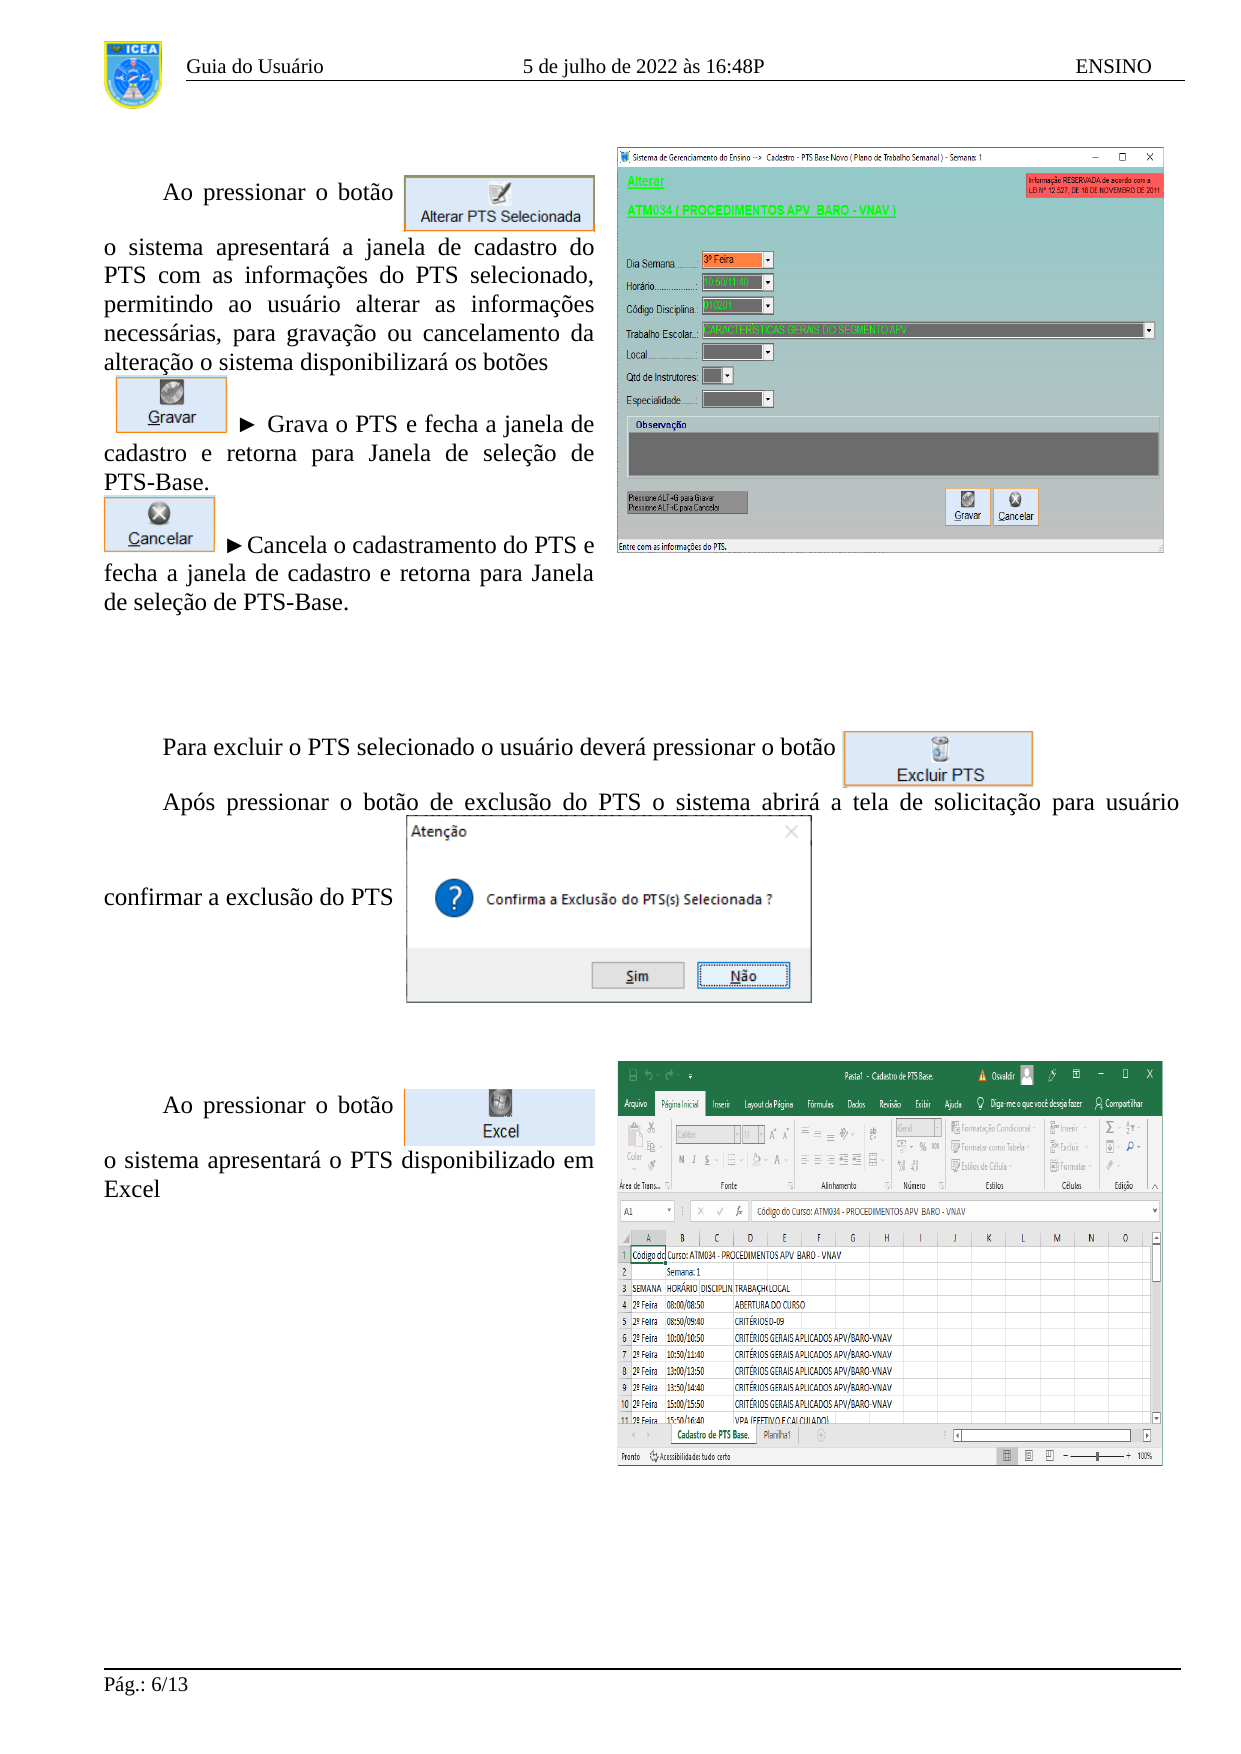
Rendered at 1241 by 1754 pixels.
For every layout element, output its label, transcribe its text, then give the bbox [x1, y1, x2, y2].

table_header [606, 147, 1192, 645]
table_header Ao pressionar o botão o sistema apresentará a janela de cadastro do PTS com as informações do PTS selecionado, permitindo ao usuário alterar as informações necessárias, para gravação ou cancelamento da alteração o sistema disponibilizará os botões ► Grava o PTS e fecha a janela de cadastro e retorna para Janela de seleção de PTS-Base. ►Cancela o cadastramento do PTS e fecha a janela de cadastro e retorna para Janela de seleção de PTS-Base. [92, 147, 606, 645]
picture [115, 375, 228, 433]
picture [103, 40, 164, 111]
picture [406, 815, 812, 1003]
picture [617, 147, 1164, 553]
picture [403, 175, 595, 232]
table_header [606, 1060, 1192, 1467]
table_header Ao pressionar o botão o sistema apresentará o PTS disponibilizado em Excel [92, 1060, 606, 1467]
picture [103, 495, 216, 553]
table_header Para excluir o PTS selecionado o usuário deverá pressionar o botão Após pressionar o botão de exclusão do PTS o sistema abrirá a tela de solicitação para usuário confirmar a exclusão do PTS [92, 702, 1192, 1032]
